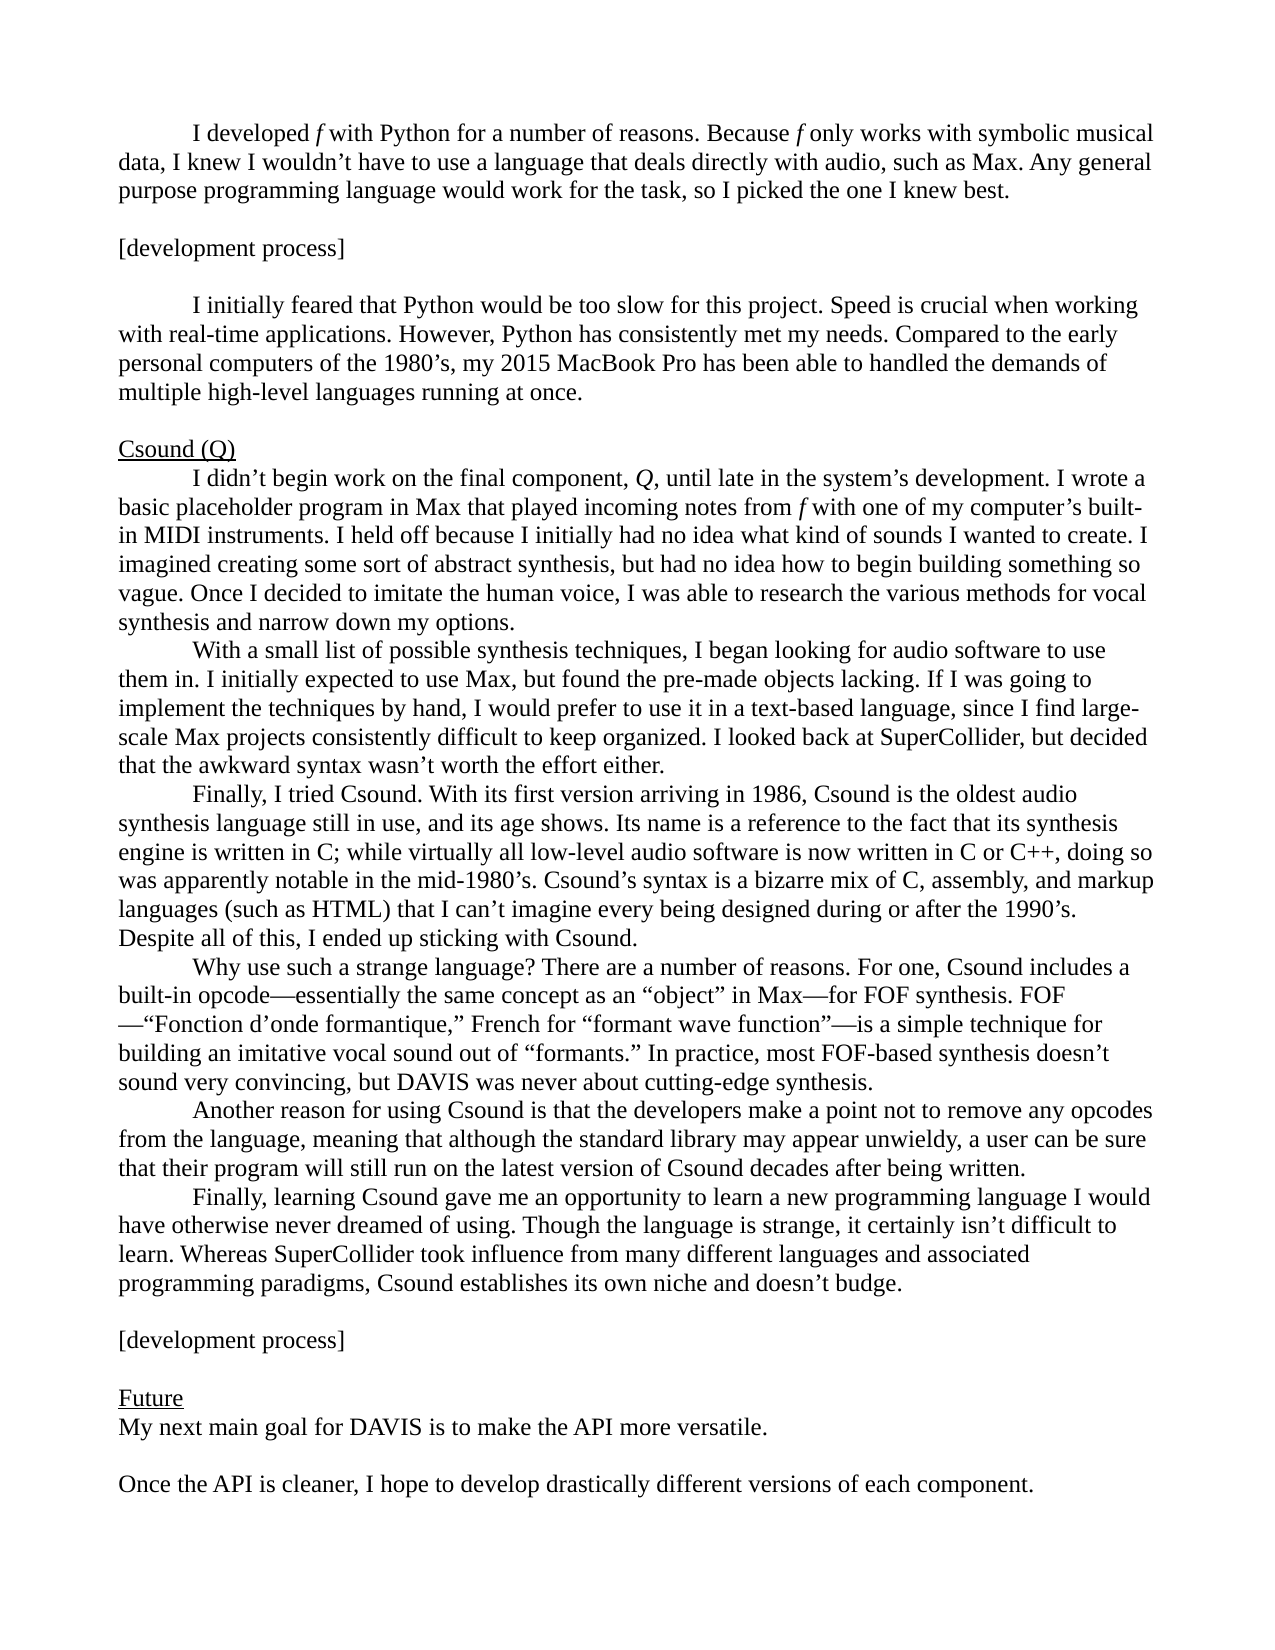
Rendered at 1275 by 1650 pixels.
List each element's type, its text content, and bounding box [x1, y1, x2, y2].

text Finally, I tried Csound. With its first version arriving in 1986, Csound is the oldest audio synthesis language still in use, and its age shows. Its name is a reference to the fact that its synthesis engine is written in C; while virtually all low-level audio software is now written in C or C++, doing so was apparently notable in the mid-1980’s. Csound’s syntax is a bizarre mix of C, assembly, and markup languages (such as HTML) that I can’t imagine every being designed during or after the 1990’s. Despite all of this, I ended up sticking with Csound. [118, 779, 1157, 952]
text Another reason for using Csound is that the developers make a point not to remove any opcodes from the language, meaning that although the standard library may appear unwieldy, a user can be sure that their program will still run on the latest version of Csound decades after being written. [118, 1096, 1157, 1182]
text [development process] [118, 233, 1157, 262]
text [development process] [118, 1326, 1157, 1354]
text Future [118, 1383, 1157, 1412]
text With a small list of possible synthesis techniques, I began looking for audio software to use them in. I initially expected to use Max, but found the pre-made objects lacking. If I was going to implement the techniques by hand, I would prefer to use it in a text-based language, since I find large-scale Max projects consistently difficult to keep organized. I looked back at SuperCollider, but decided that the awkward syntax wasn’t worth the effort either. [118, 636, 1157, 779]
text Finally, learning Csound gave me an opportunity to learn a new programming language I would have otherwise never dreamed of using. Though the language is strange, it certainly isn’t difficult to learn. Whereas SuperCollider took influence from many different languages and associated programming paradigms, Csound establishes its own niche and doesn’t budge. [118, 1182, 1157, 1297]
text Once the API is cleaner, I hope to develop drastically different versions of each component. [118, 1469, 1157, 1498]
text My next main goal for DAVIS is to make the API more versatile. [118, 1412, 1157, 1441]
text Why use such a strange language? There are a number of reasons. For one, Csound includes a built-in opcode—essentially the same concept as an “object” in Max—for FOF synthesis. FOF—“Fonction d’onde formantique,” French for “formant wave function”—is a simple technique for building an imitative vocal sound out of “formants.” In practice, most FOF-based synthesis doesn’t sound very convincing, but DAVIS was never about cutting-edge synthesis. [118, 952, 1157, 1096]
text Csound (Q) [118, 434, 1157, 463]
text I initially feared that Python would be too slow for this project. Speed is crucial when working with real-time applications. However, Python has consistently met my needs. Compared to the early personal computers of the 1980’s, my 2015 MacBook Pro has been able to handled the demands of multiple high-level languages running at once. [118, 291, 1157, 406]
text I didn’t begin work on the final component, Q, until late in the system’s development. I wrote a basic placeholder program in Max that played incoming notes from f with one of my computer’s built-in MIDI instruments. I held off because I initially had no idea what kind of sounds I wanted to create. I imagined creating some sort of abstract synthesis, but had no idea how to begin building something so vague. Once I decided to imitate the human voice, I was able to research the various methods for vocal synthesis and narrow down my options. [118, 463, 1157, 636]
text I developed f with Python for a number of reasons. Because f only works with symbolic musical data, I knew I wouldn’t have to use a language that deals directly with audio, such as Max. Any general purpose programming language would work for the task, so I picked the one I knew best. [118, 118, 1157, 204]
